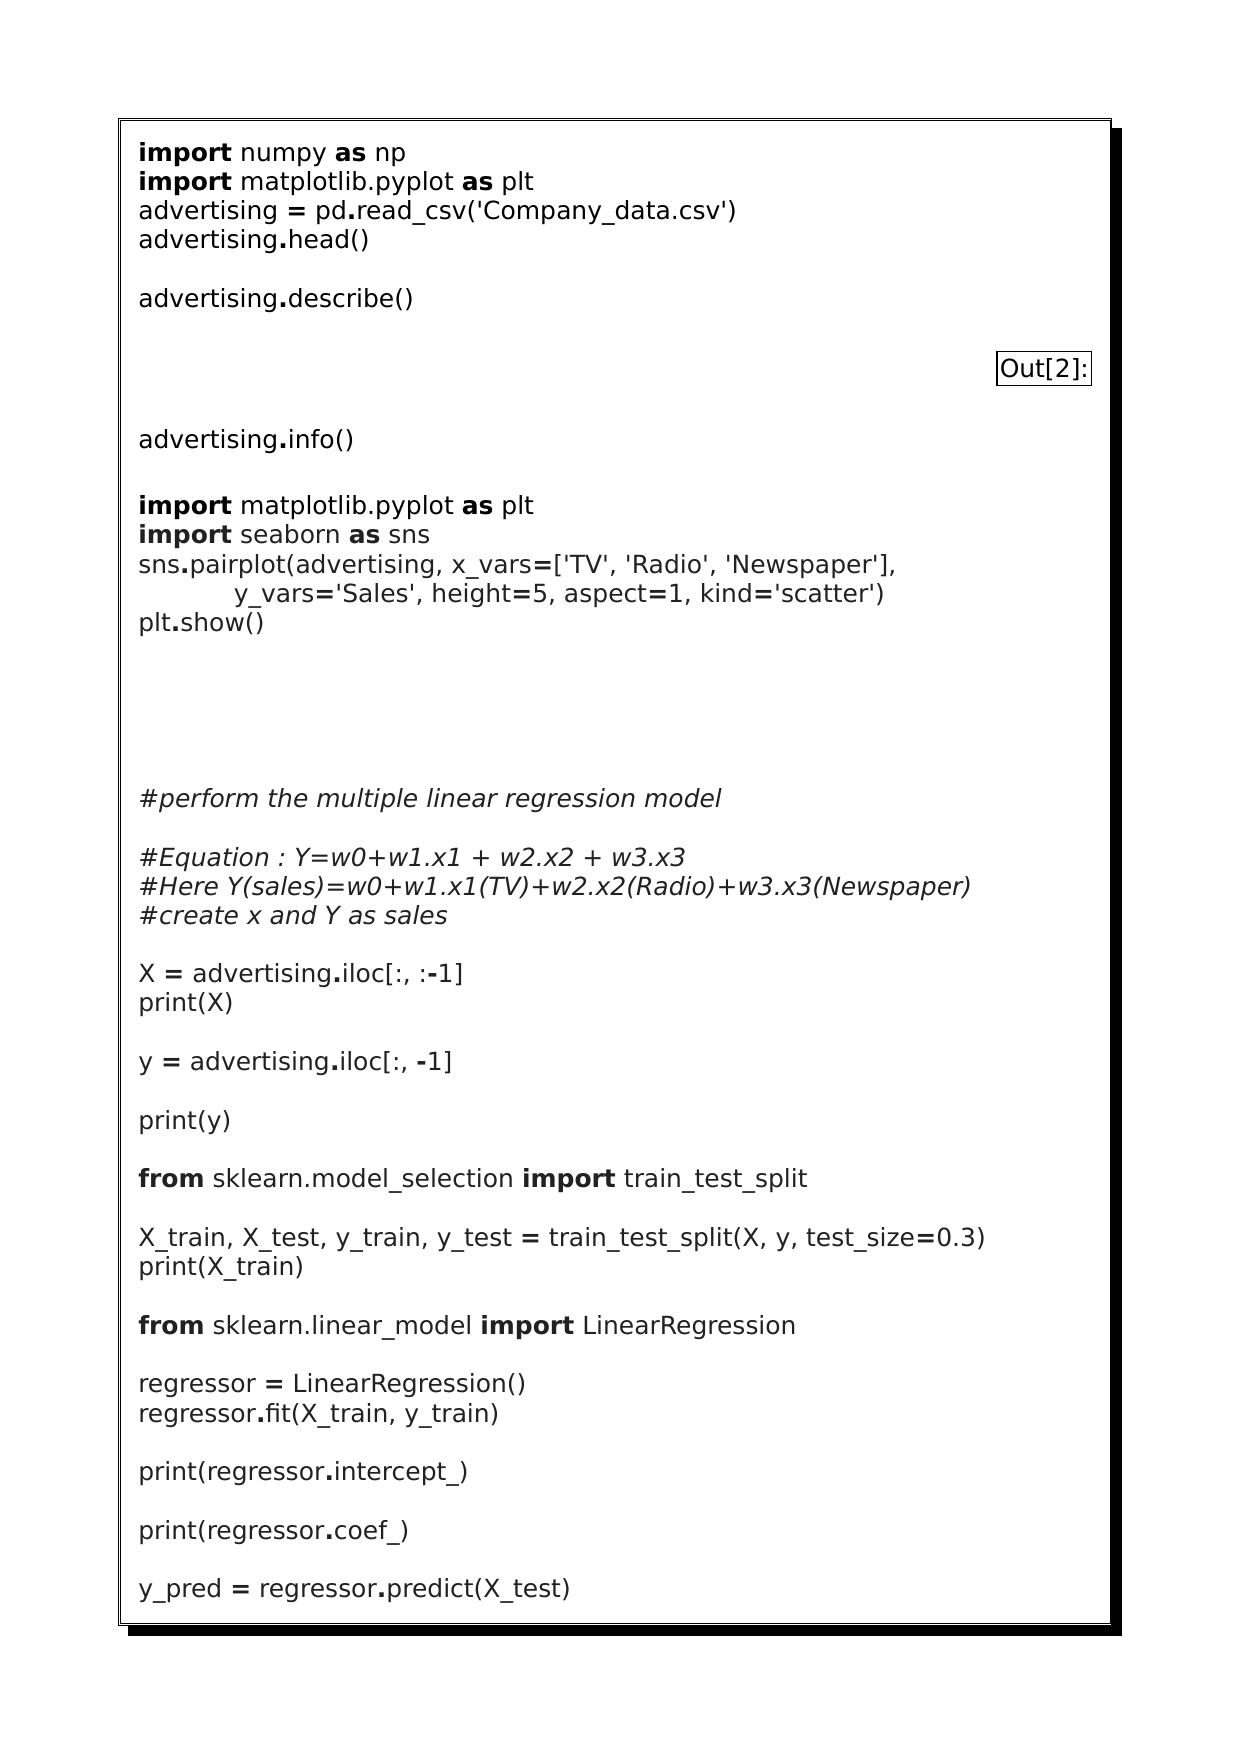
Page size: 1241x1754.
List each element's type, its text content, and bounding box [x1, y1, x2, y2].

text plt.show() [138, 608, 1092, 637]
text #create x and Y as sales [138, 901, 1092, 930]
text X_train, X_test, y_train, y_test = train_test_split(X, y, test_size=0.3) [138, 1223, 1092, 1252]
text y = advertising.iloc[:, -1] [138, 1047, 1092, 1076]
text print(y) [138, 1106, 1092, 1135]
text #Here Y(sales)=w0+w1.x1(TV)+w2.x2(Radio)+w3.x3(Newspaper) [138, 872, 1092, 901]
text print(regressor.coef_) [138, 1516, 1092, 1545]
text import matplotlib.pyplot as plt [138, 491, 1092, 521]
text print(regressor.intercept_) [138, 1457, 1092, 1487]
text #Equation : Y=w0+w1.x1 + w2.x2 + w3.x3 [138, 843, 1092, 872]
text from sklearn.linear_model import LinearRegression [138, 1311, 1092, 1340]
text import matplotlib.pyplot as plt [138, 167, 1092, 196]
text advertising.describe() [138, 284, 1092, 313]
text X = advertising.iloc[:, :-1] [138, 959, 1092, 988]
text print(X) [138, 988, 1092, 1018]
text print(X_train) [138, 1252, 1092, 1281]
text from sklearn.model_selection import train_test_split [138, 1164, 1092, 1194]
text #perform the multiple linear regression model [138, 784, 1092, 813]
text [138, 351, 996, 386]
text advertising.info() [138, 391, 1092, 454]
text advertising.head() [138, 226, 1092, 255]
text regressor = LinearRegression() [138, 1369, 1092, 1399]
text y_pred = regressor.predict(X_test) [138, 1575, 1092, 1604]
text regressor.fit(X_train, y_train) [138, 1399, 1092, 1428]
text Out[2]: [998, 352, 1091, 385]
text import seaborn as sns [138, 521, 1092, 550]
text sns.pairplot(advertising, x_vars=['TV', 'Radio', 'Newspaper'], [138, 550, 1092, 579]
text y_vars='Sales', height=5, aspect=1, kind='scatter') [138, 579, 1092, 608]
text import numpy as np [138, 138, 1092, 167]
text advertising = pd.read_csv('Company_data.csv') [138, 196, 1092, 226]
